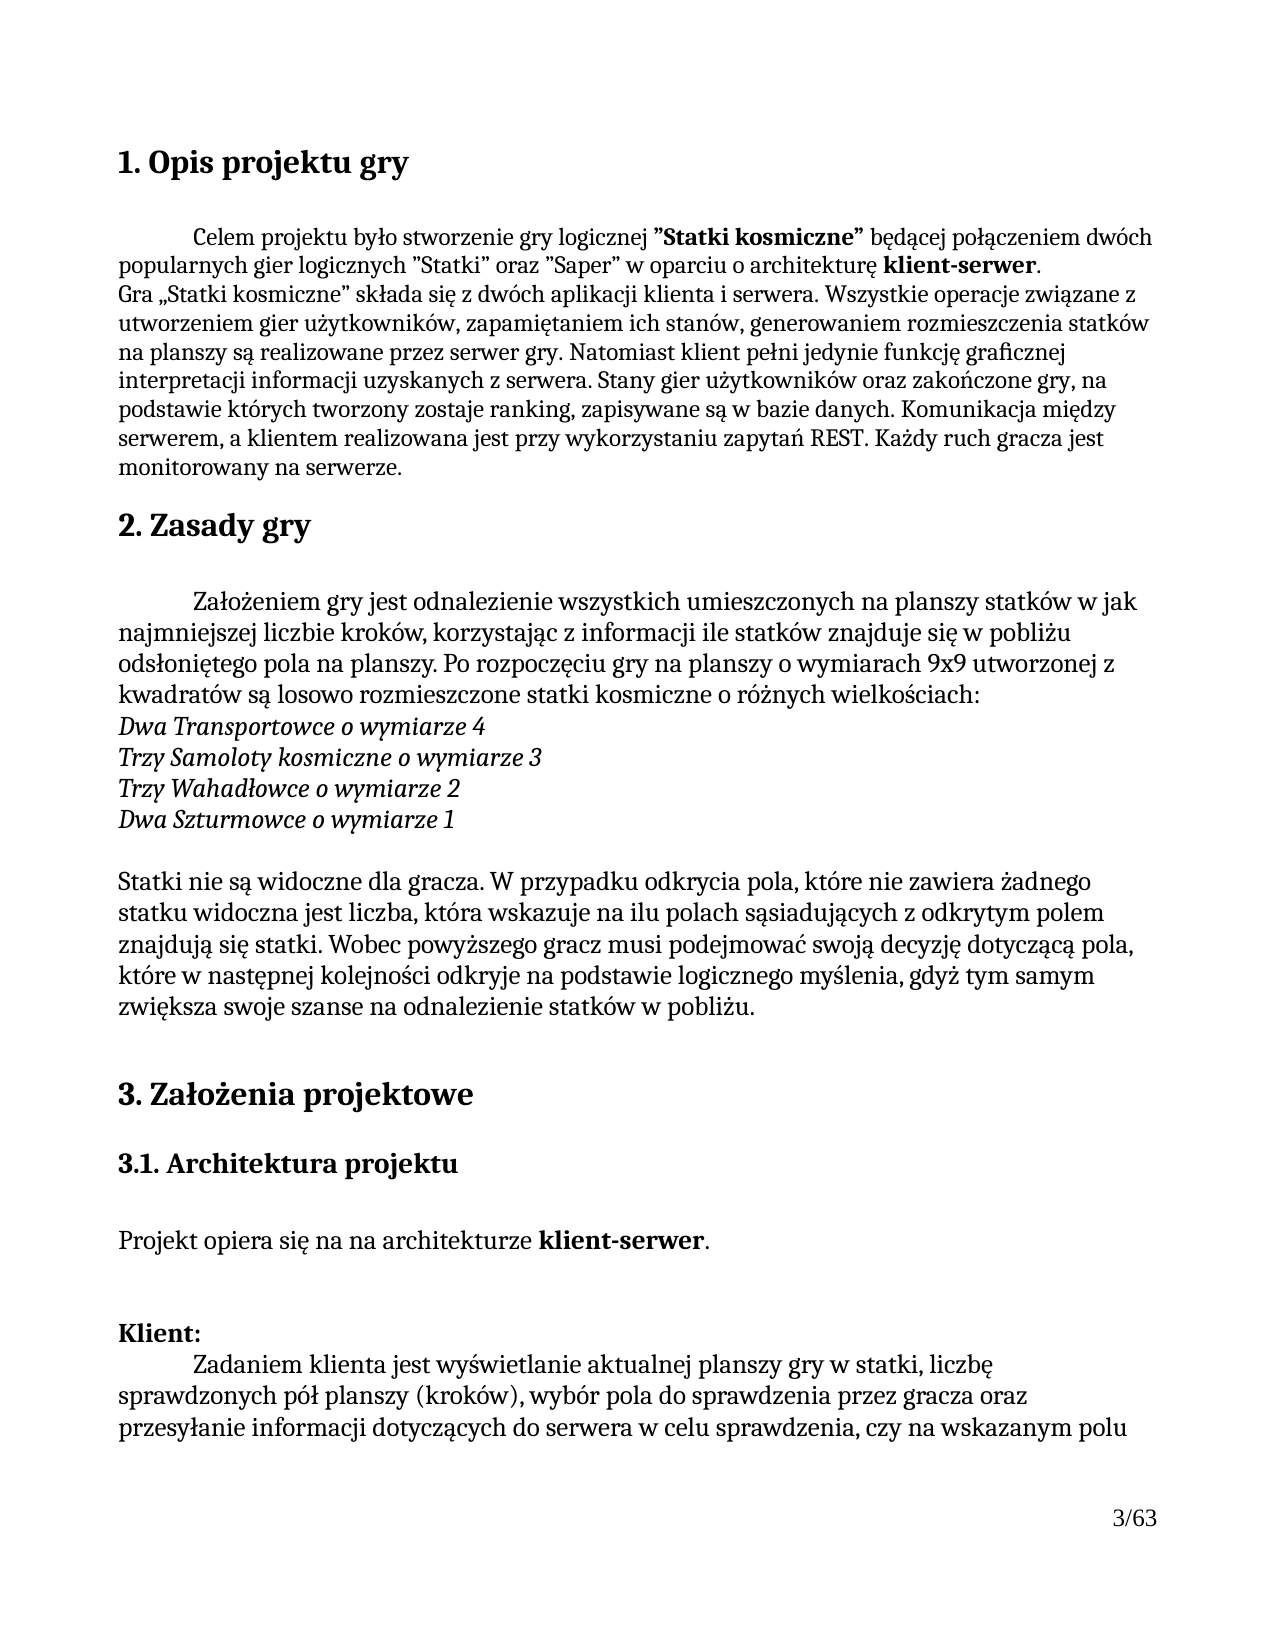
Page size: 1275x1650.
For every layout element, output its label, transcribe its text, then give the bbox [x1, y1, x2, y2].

subtitle 3. Założenia projektowe [118, 1076, 1157, 1114]
text Trzy Samoloty kosmiczne o wymiarze 3 [118, 742, 1157, 773]
subtitle 1. Opis projektu gry [118, 143, 1157, 181]
text Klient: [118, 1318, 1157, 1349]
text Założeniem gry jest odnalezienie wszystkich umieszczonych na planszy statków w jak najmniejszej liczbie kroków, korzystając z informacji ile statków znajduje się w pobliżu odsłoniętego pola na planszy. Po rozpoczęciu gry na planszy o wymiarach 9x9 utworzonej z kwadratów są losowo rozmieszczone statki kosmiczne o różnych wielkościach: [118, 586, 1157, 711]
text Statki nie są widoczne dla gracza. W przypadku odkrycia pola, które nie zawiera żadnego statku widoczna jest liczba, która wskazuje na ilu polach sąsiadujących z odkrytym polem znajdują się statki. Wobec powyższego gracz musi podejmować swoją decyzję dotyczącą pola, które w następnej kolejności odkryje na podstawie logicznego myślenia, gdyż tym samym zwiększa swoje szanse na odnalezienie statków w pobliżu. [118, 866, 1157, 1022]
text Dwa Transportowce o wymiarze 4 [118, 711, 1157, 742]
text Zadaniem klienta jest wyświetlanie aktualnej planszy gry w statki, liczbę sprawdzonych pół planszy (kroków), wybór pola do sprawdzenia przez gracza oraz przesyłanie informacji dotyczących do serwera w celu sprawdzenia, czy na wskazanym polu [118, 1349, 1157, 1443]
text Celem projektu było stworzenie gry logicznej ”Statki kosmiczne” będącej połączeniem dwóch popularnych gier logicznych ”Statki” oraz ”Saper” w oparciu o architekturę klient-serwer. [118, 223, 1157, 280]
subtitle 2. Zasady gry [118, 506, 1157, 545]
text Dwa Szturmowce o wymiarze 1 [118, 804, 1157, 835]
text Projekt opiera się na na architekturze klient-serwer. [118, 1225, 1157, 1256]
text Trzy Wahadłowce o wymiarze 2 [118, 773, 1157, 804]
subtitle 3.1. Architektura projektu [118, 1147, 1157, 1181]
text Gra „Statki kosmiczne” składa się z dwóch aplikacji klienta i serwera. Wszystkie operacje związane z utworzeniem gier użytkowników, zapamiętaniem ich stanów, generowaniem rozmieszczenia statków na planszy są realizowane przez serwer gry. Natomiast klient pełni jedynie funkcję graﬁcznej interpretacji informacji uzyskanych z serwera. Stany gier użytkowników oraz zakończone gry, na podstawie których tworzony zostaje ranking, zapisywane są w bazie danych. Komunikacja między serwerem, a klientem realizowana jest przy wykorzystaniu zapytań REST. Każdy ruch gracza jest monitorowany na serwerze. [118, 280, 1157, 481]
